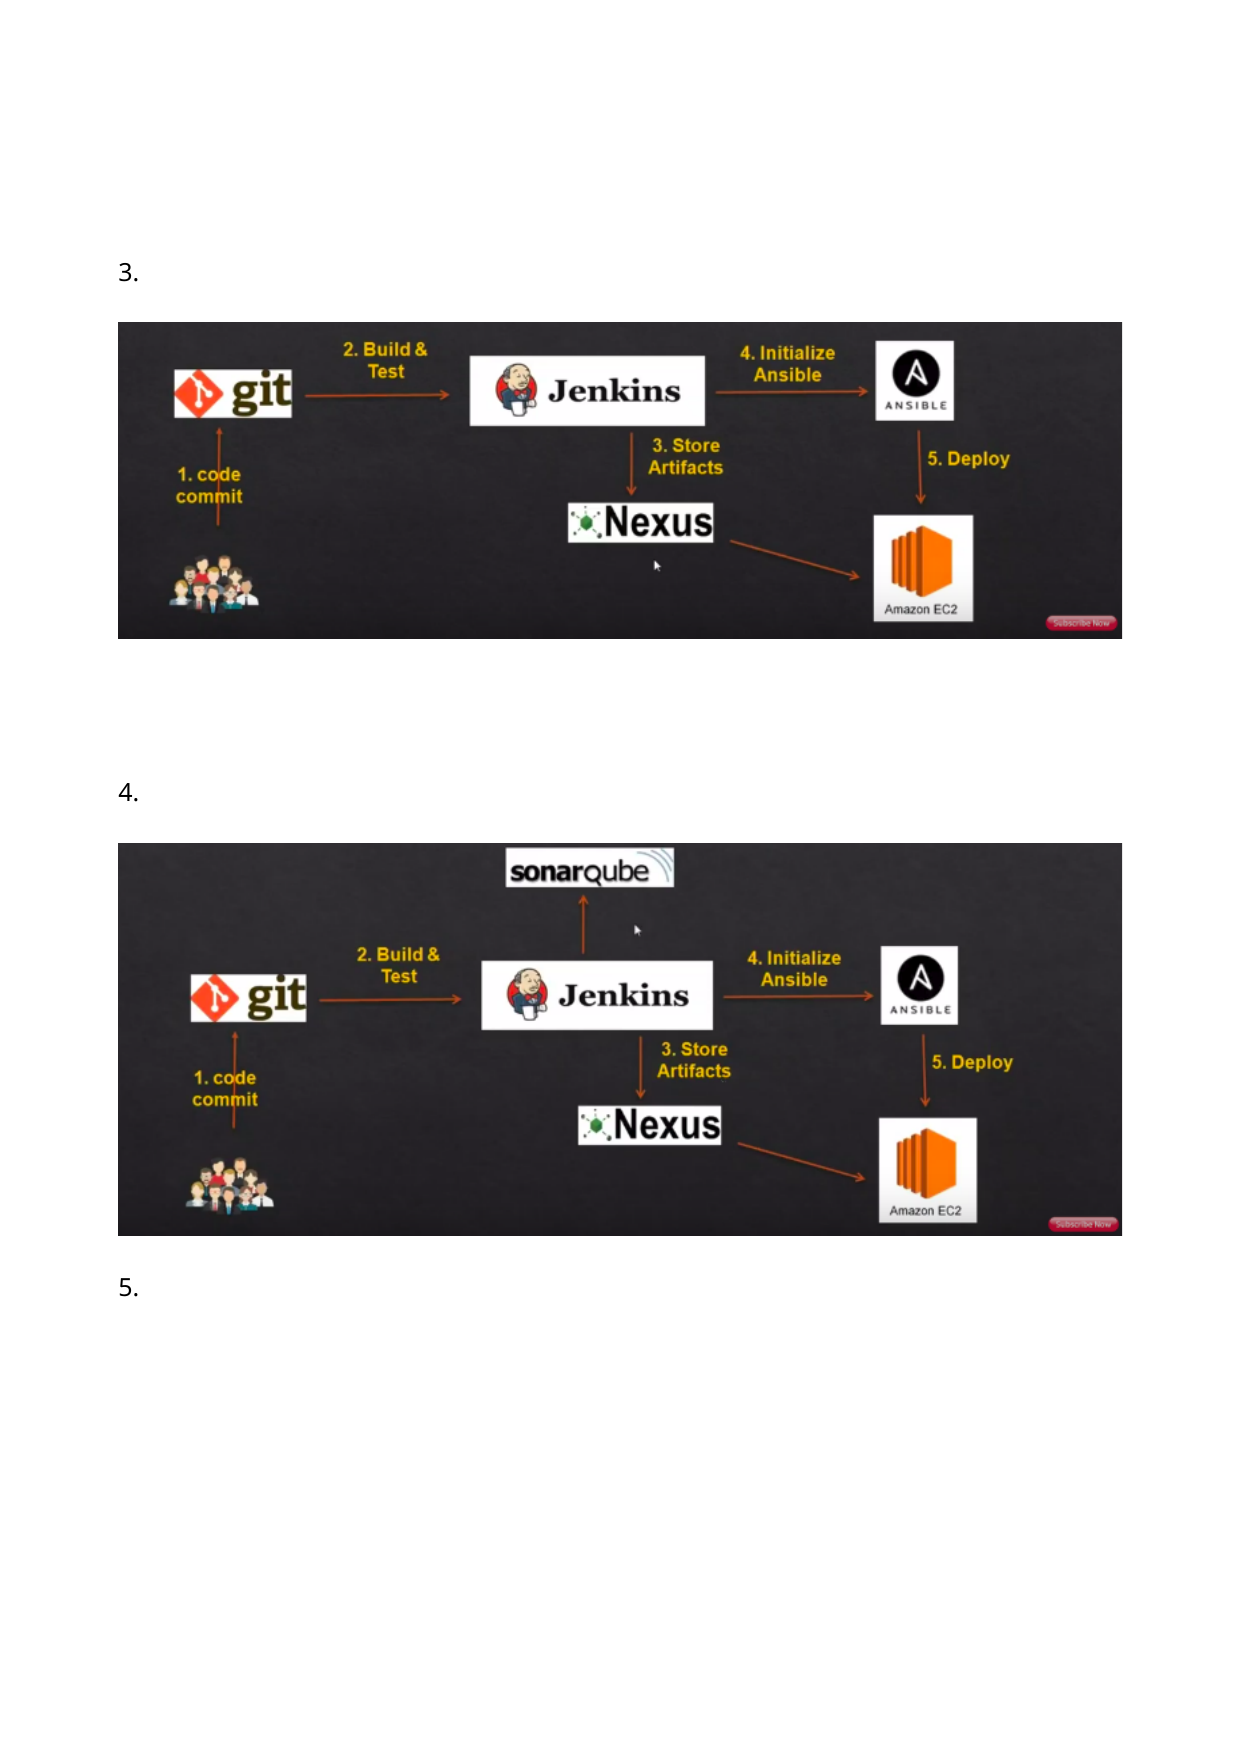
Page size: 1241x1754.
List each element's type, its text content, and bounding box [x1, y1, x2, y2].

picture [118, 322, 1123, 639]
text 3. [118, 254, 1122, 288]
text 5. [118, 1269, 1122, 1303]
picture [118, 843, 1123, 1236]
text 4. [118, 775, 1122, 809]
